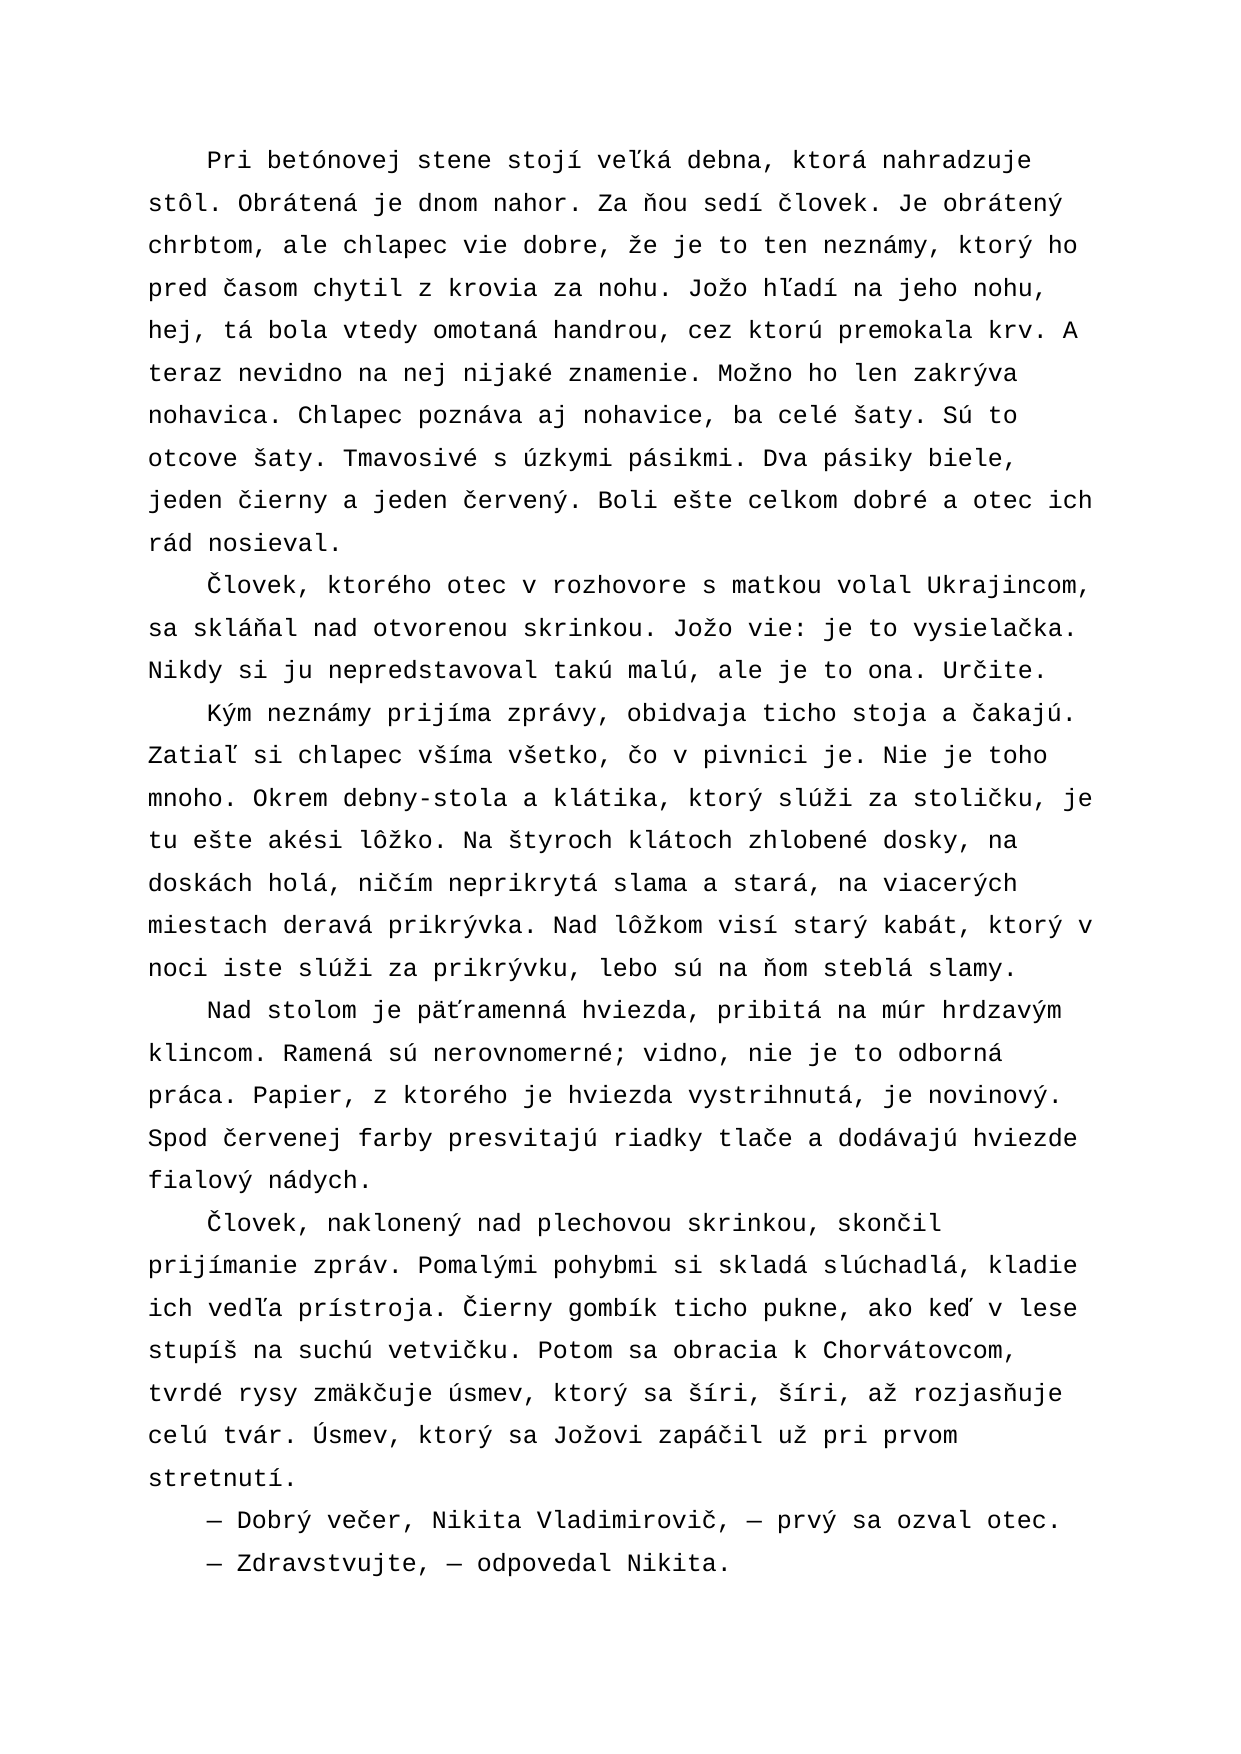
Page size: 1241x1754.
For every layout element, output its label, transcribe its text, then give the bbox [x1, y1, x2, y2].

text — Zdravstvujte, — odpovedal Nikita. [148, 1550, 1093, 1578]
text Človek, naklonený nad plechovou skrinkou, skončil prijímanie zpráv. Pomalými pohybmi si skladá slúchadlá, kladie ich vedľa prístroja. Čierny gombík ticho pukne, ako keď v lese stupíš na suchú vetvičku. Potom sa obracia k Chorvátovcom, tvrdé rysy zmäkčuje úsmev, ktorý sa šíri, šíri, až rozjasňuje celú tvár. Úsmev, ktorý sa Jožovi zapáčil už pri prvom stretnutí. [148, 1210, 1093, 1493]
text Nad stolom je päťramenná hviezda, pribitá na múr hrdzavým klincom. Ramená sú nerovnomerné; vidno, nie je to odborná práca. Papier, z ktorého je hviezda vystrihnutá, je novinový. Spod červenej farby presvitajú riadky tlače a dodávajú hviezde fialový nádych. [148, 998, 1093, 1196]
text Kým neznámy prijíma zprávy, obidvaja ticho stoja a čakajú. Zatiaľ si chlapec všíma všetko, čo v pivnici je. Nie je toho mnoho. Okrem debny-stola a klátika, ktorý slúži za stoličku, je tu ešte akési lôžko. Na štyroch klátoch zhlobené dosky, na doskách holá, ničím neprikrytá slama a stará, na viacerých miestach deravá prikrývka. Nad lôžkom visí starý kabát, ktorý v noci iste slúži za prikrývku, lebo sú na ňom steblá slamy. [148, 700, 1093, 983]
text Pri betónovej stene stojí veľká debna, ktorá nahradzuje stôl. Obrátená je dnom nahor. Za ňou sedí človek. Je obrátený chrbtom, ale chlapec vie dobre, že je to ten neznámy, ktorý ho pred časom chytil z krovia za nohu. Jožo hľadí na jeho nohu, hej, tá bola vtedy omotaná handrou, cez ktorú premokala krv. A teraz nevidno na nej nijaké znamenie. Možno ho len zakrýva nohavica. Chlapec poznáva aj nohavice, ba celé šaty. Sú to otcove šaty. Tmavosivé s úzkymi pásikmi. Dva pásiky biele, jeden čierny a jeden červený. Boli ešte celkom dobré a otec ich rád nosieval. [148, 148, 1093, 558]
text Človek, ktorého otec v rozhovore s matkou volal Ukrajincom, sa skláňal nad otvorenou skrinkou. Jožo vie: je to vysielačka. Nikdy si ju nepredstavoval takú malú, ale je to ona. Určite. [148, 573, 1093, 686]
text — Dobrý večer, Nikita Vladimirovič, — prvý sa ozval otec. [148, 1508, 1093, 1536]
